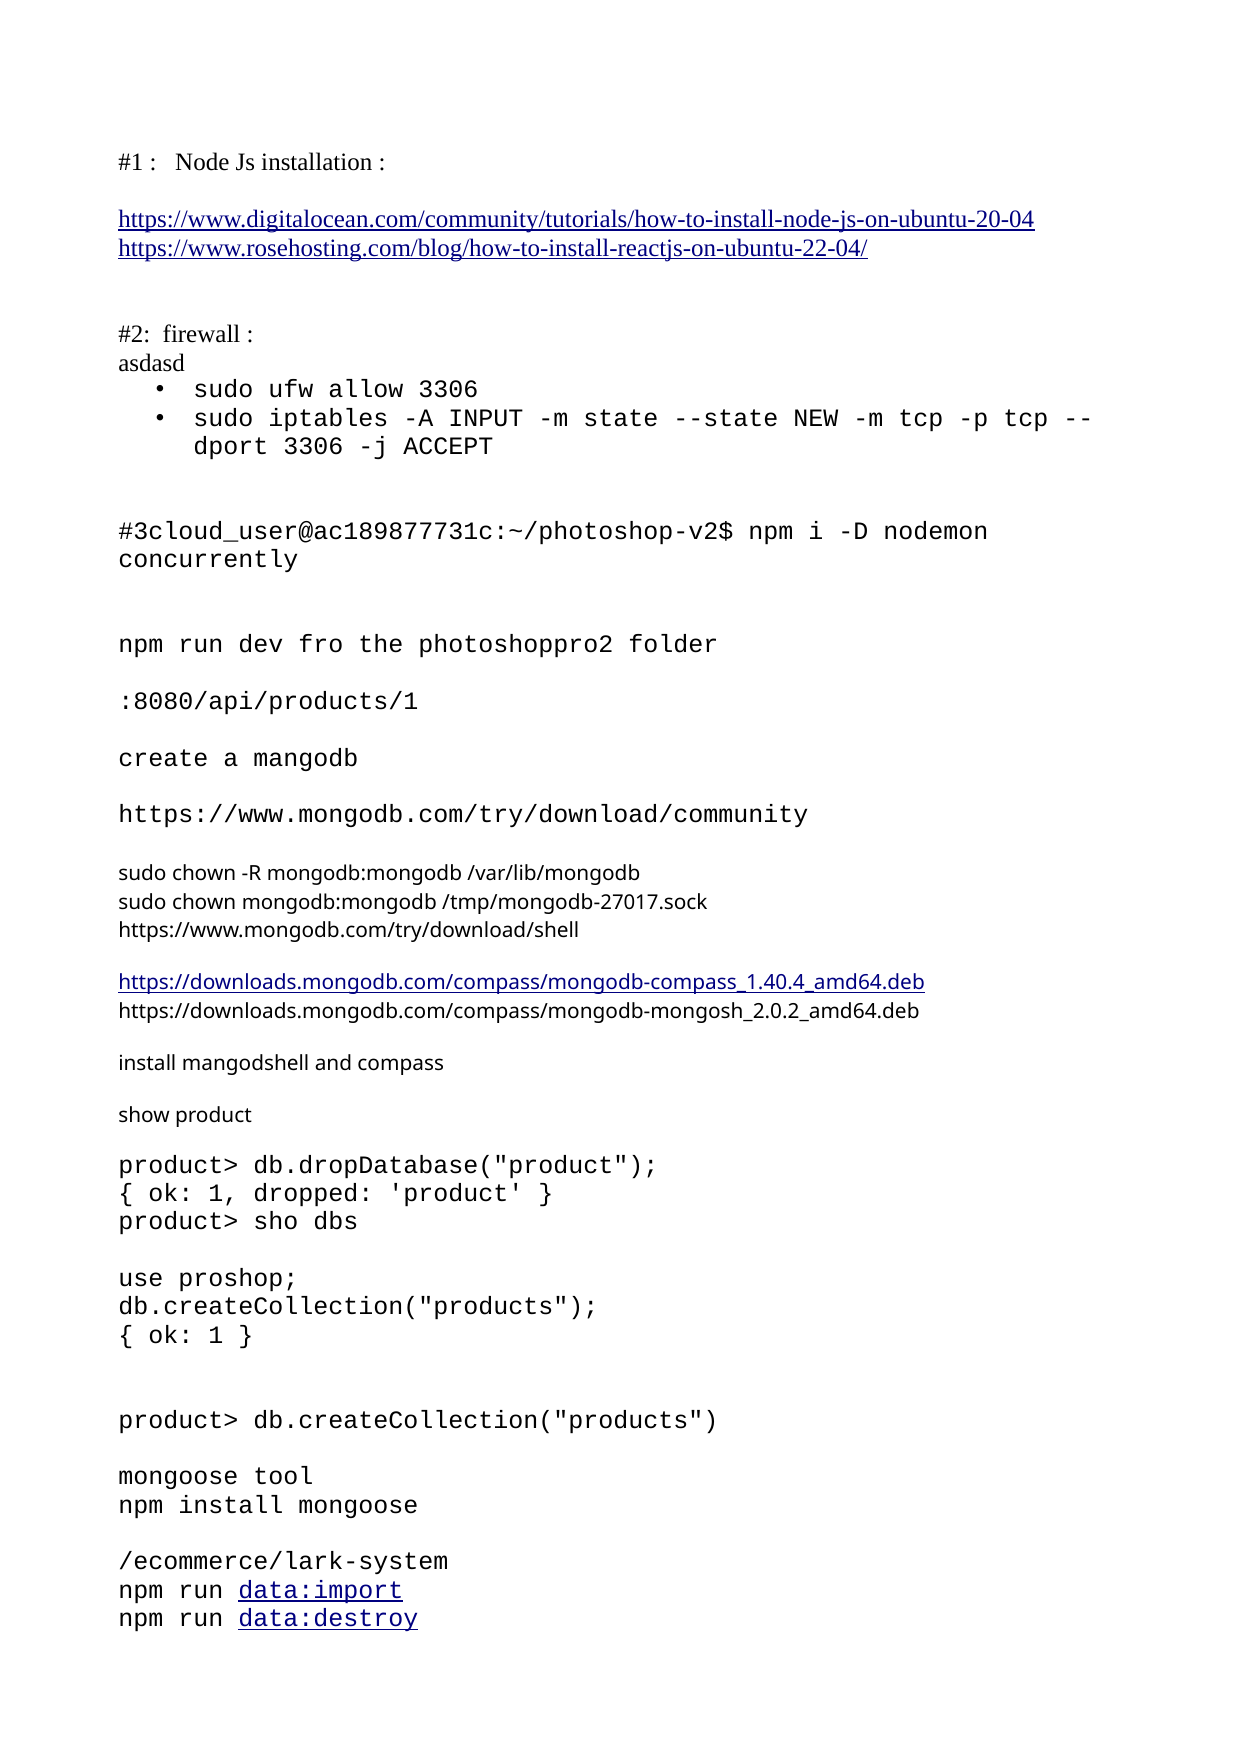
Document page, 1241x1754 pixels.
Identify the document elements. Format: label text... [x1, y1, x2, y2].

text use proshop; [118, 1266, 1122, 1294]
text asdasd [118, 348, 1122, 377]
text install mangodshell and compass [118, 1048, 1122, 1076]
text https://www.rosehosting.com/blog/how-to-install-reactjs-on-ubuntu-22-04/ [118, 233, 1122, 262]
text https://www.digitalocean.com/community/tutorials/how-to-install-node-js-on-ubuntu-20-04 [118, 204, 1122, 233]
text https://downloads.mongodb.com/compass/mongodb-compass_1.40.4_amd64.deb [118, 967, 1122, 996]
list sudo ufw allow 3306 [156, 377, 1122, 405]
text https://www.mongodb.com/try/download/shell [118, 915, 1122, 944]
text /ecommerce/lark-system [118, 1549, 1122, 1577]
text :8080/api/products/1 [118, 688, 1122, 717]
text npm run data:import [118, 1577, 1122, 1606]
text show product [118, 1100, 1122, 1128]
text https://www.mongodb.com/try/download/community [118, 802, 1122, 830]
text npm run dev fro the photoshoppro2 folder [118, 632, 1122, 660]
text { ok: 1, dropped: 'product' } [118, 1181, 1122, 1209]
text db.createCollection("products"); [118, 1294, 1122, 1322]
text create a mangodb [118, 745, 1122, 773]
text product> db.createCollection("products") [118, 1407, 1122, 1436]
text product> sho dbs [118, 1209, 1122, 1237]
text mongoose tool [118, 1464, 1122, 1492]
text npm run data:destroy [118, 1606, 1122, 1634]
text sudo chown -R mongodb:mongodb /var/lib/mongodb [118, 858, 1122, 887]
text #2: firewall : [118, 319, 1122, 348]
text { ok: 1 } [118, 1322, 1122, 1351]
text https://downloads.mongodb.com/compass/mongodb-mongosh_2.0.2_amd64.deb [118, 996, 1122, 1024]
text npm install mongoose [118, 1492, 1122, 1521]
list sudo iptables -A INPUT -m state --state NEW -m tcp -p tcp --dport 3306 -j ACCEPT [156, 405, 1122, 462]
text sudo chown mongodb:mongodb /tmp/mongodb-27017.sock [118, 887, 1122, 915]
text #1 : Node Js installation : [118, 147, 1122, 176]
text product> db.dropDatabase("product"); [118, 1152, 1122, 1181]
text #3cloud_user@ac189877731c:~/photoshop-v2$ npm i -D nodemon concurrently [118, 518, 1122, 575]
